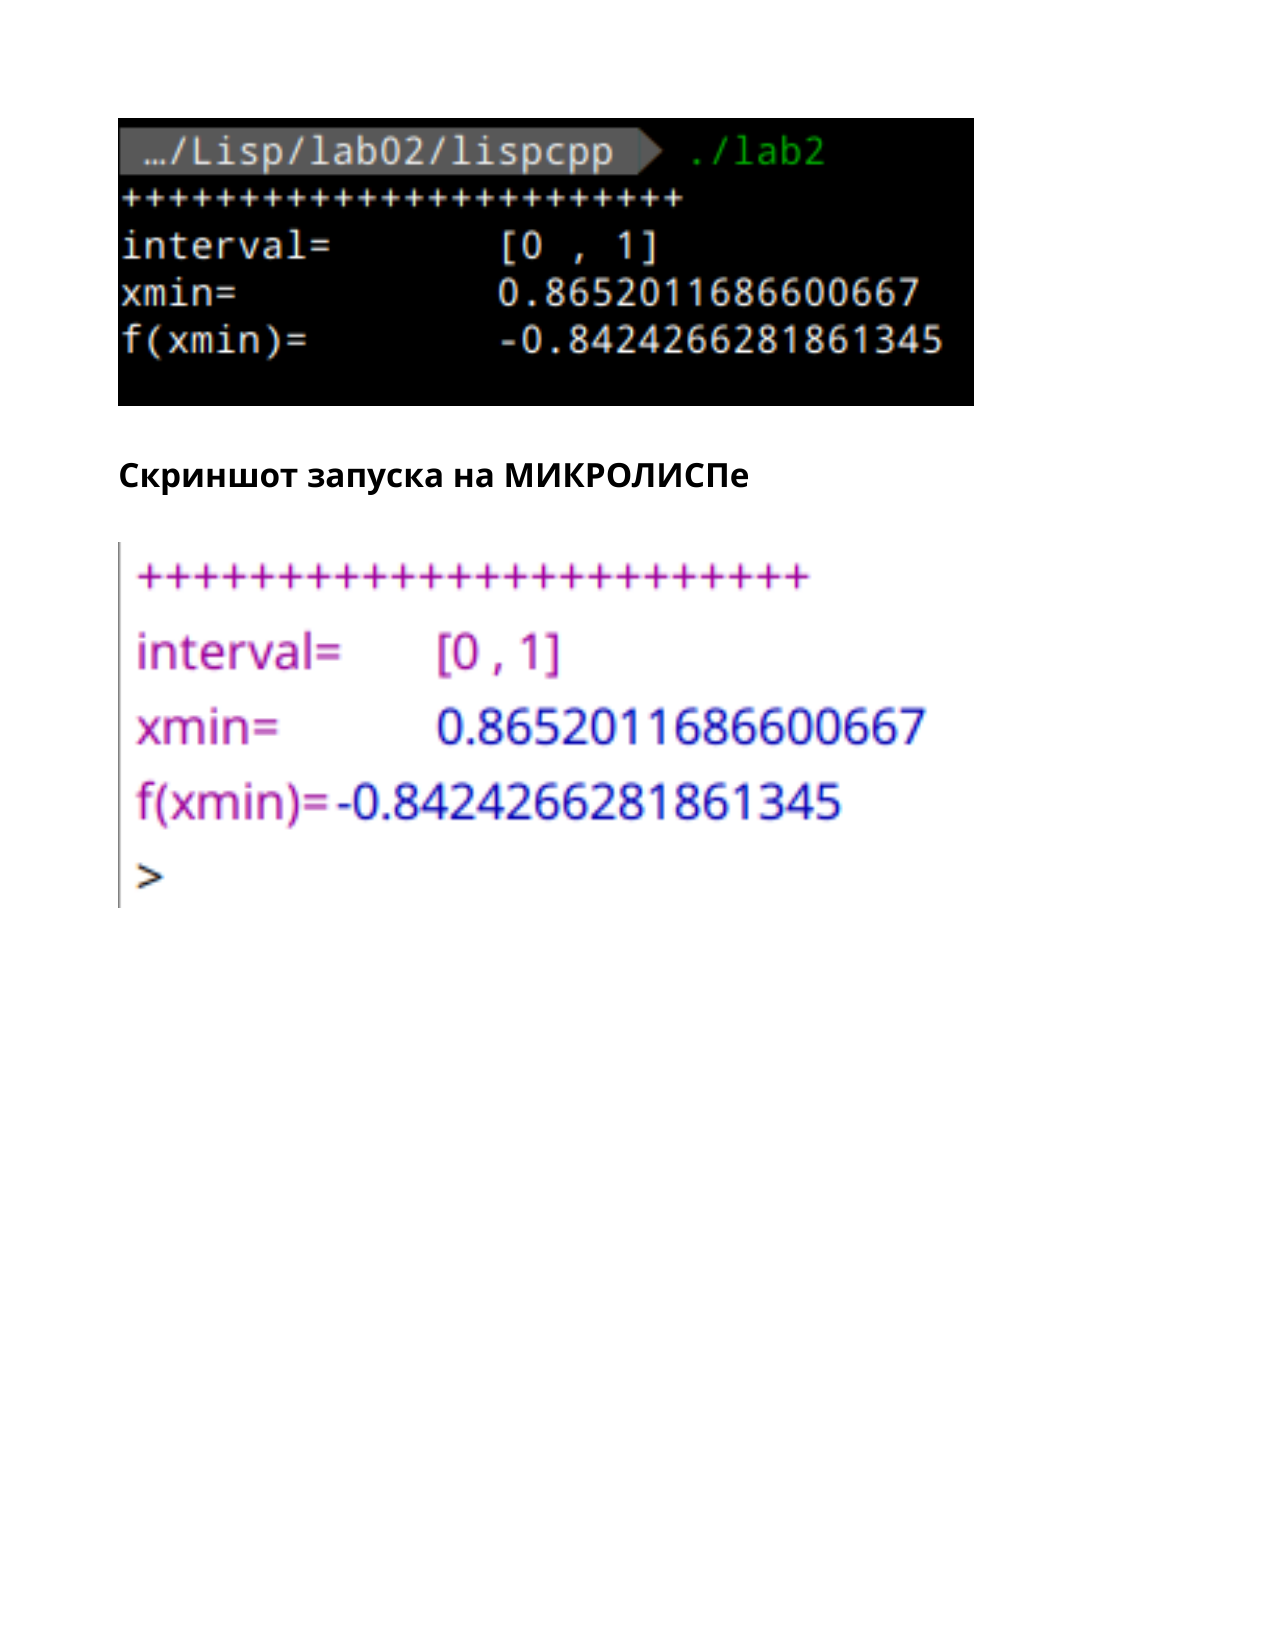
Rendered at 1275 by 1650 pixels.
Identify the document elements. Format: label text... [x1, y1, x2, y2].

picture [118, 542, 971, 908]
text Скриншот запуска на МИКРОЛИСПе [118, 451, 1157, 497]
picture [118, 118, 974, 406]
